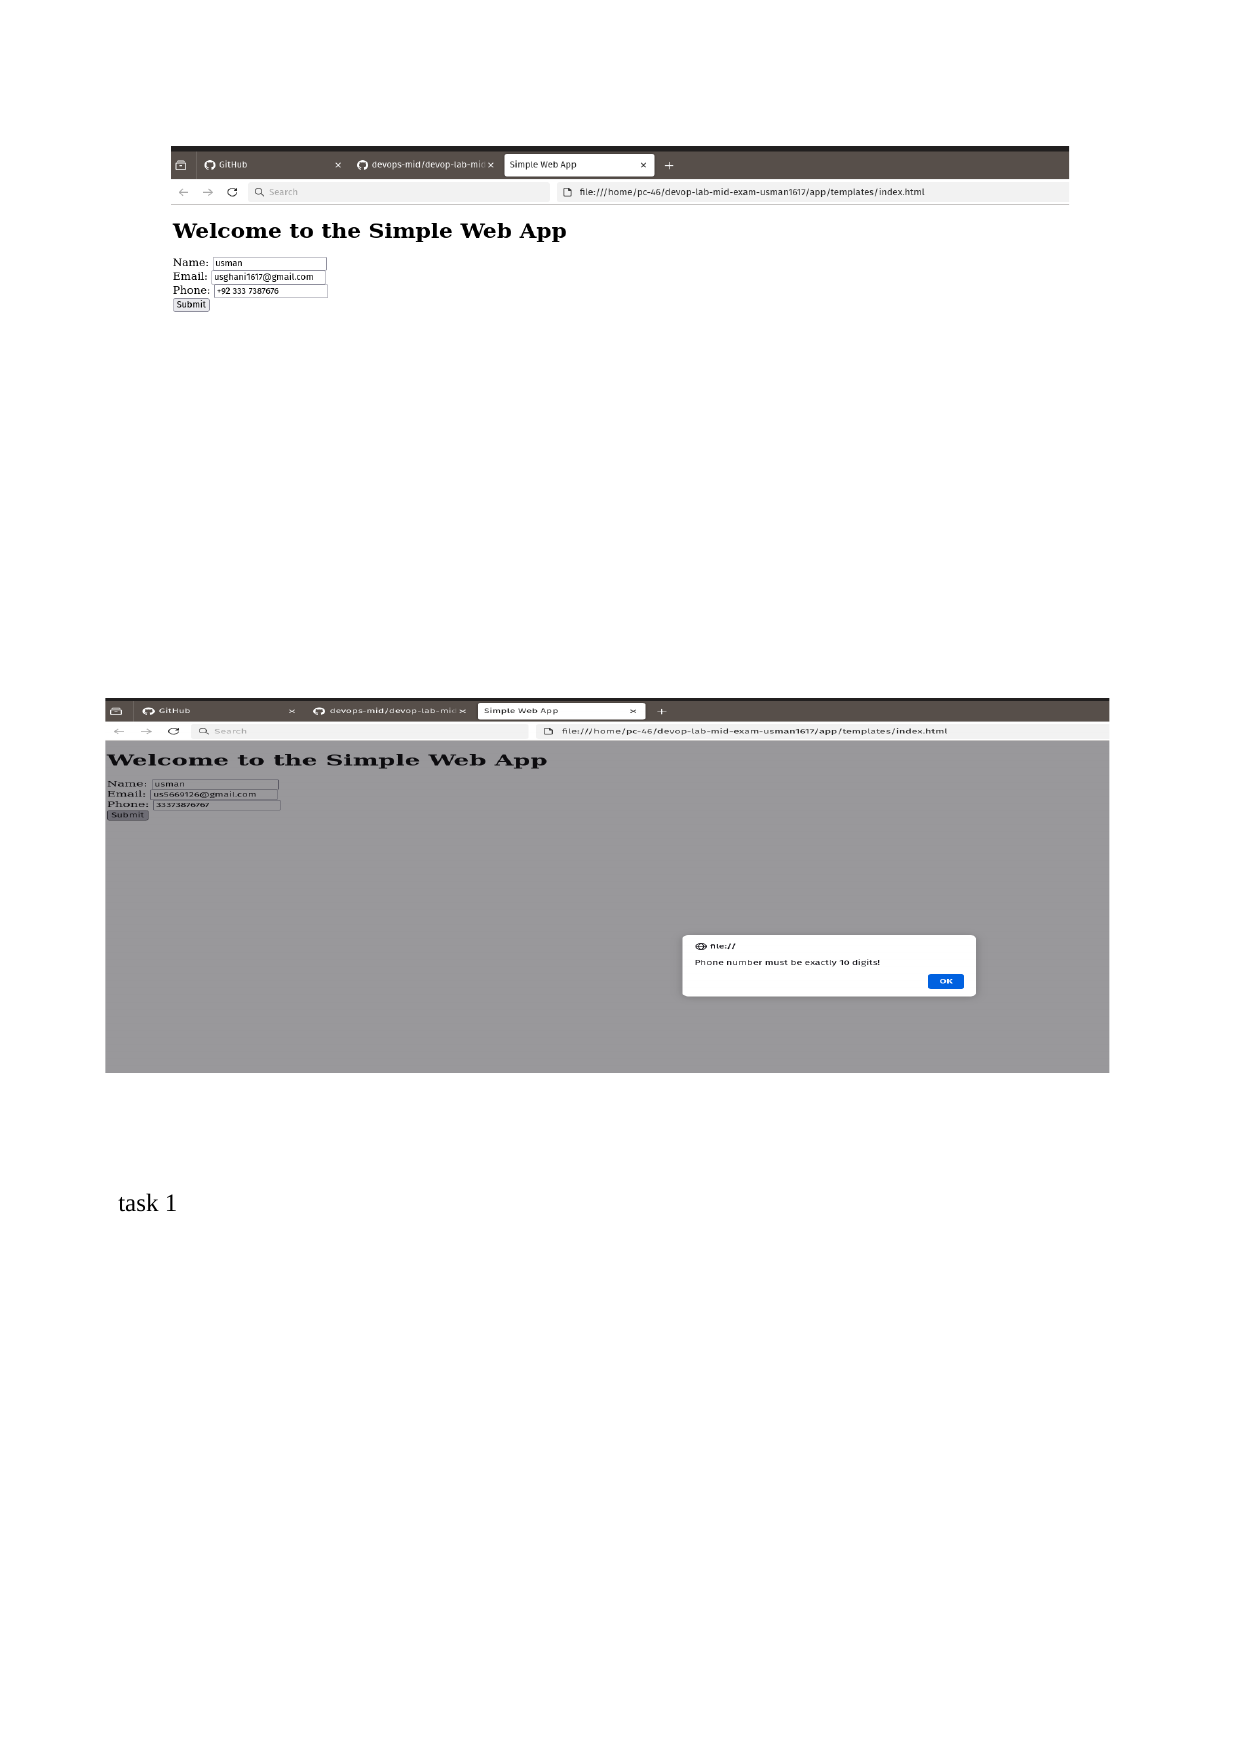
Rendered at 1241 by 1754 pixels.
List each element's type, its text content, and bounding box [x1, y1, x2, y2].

picture [105, 698, 1110, 1073]
picture [171, 146, 1070, 651]
text task 1 [118, 1188, 1122, 1217]
